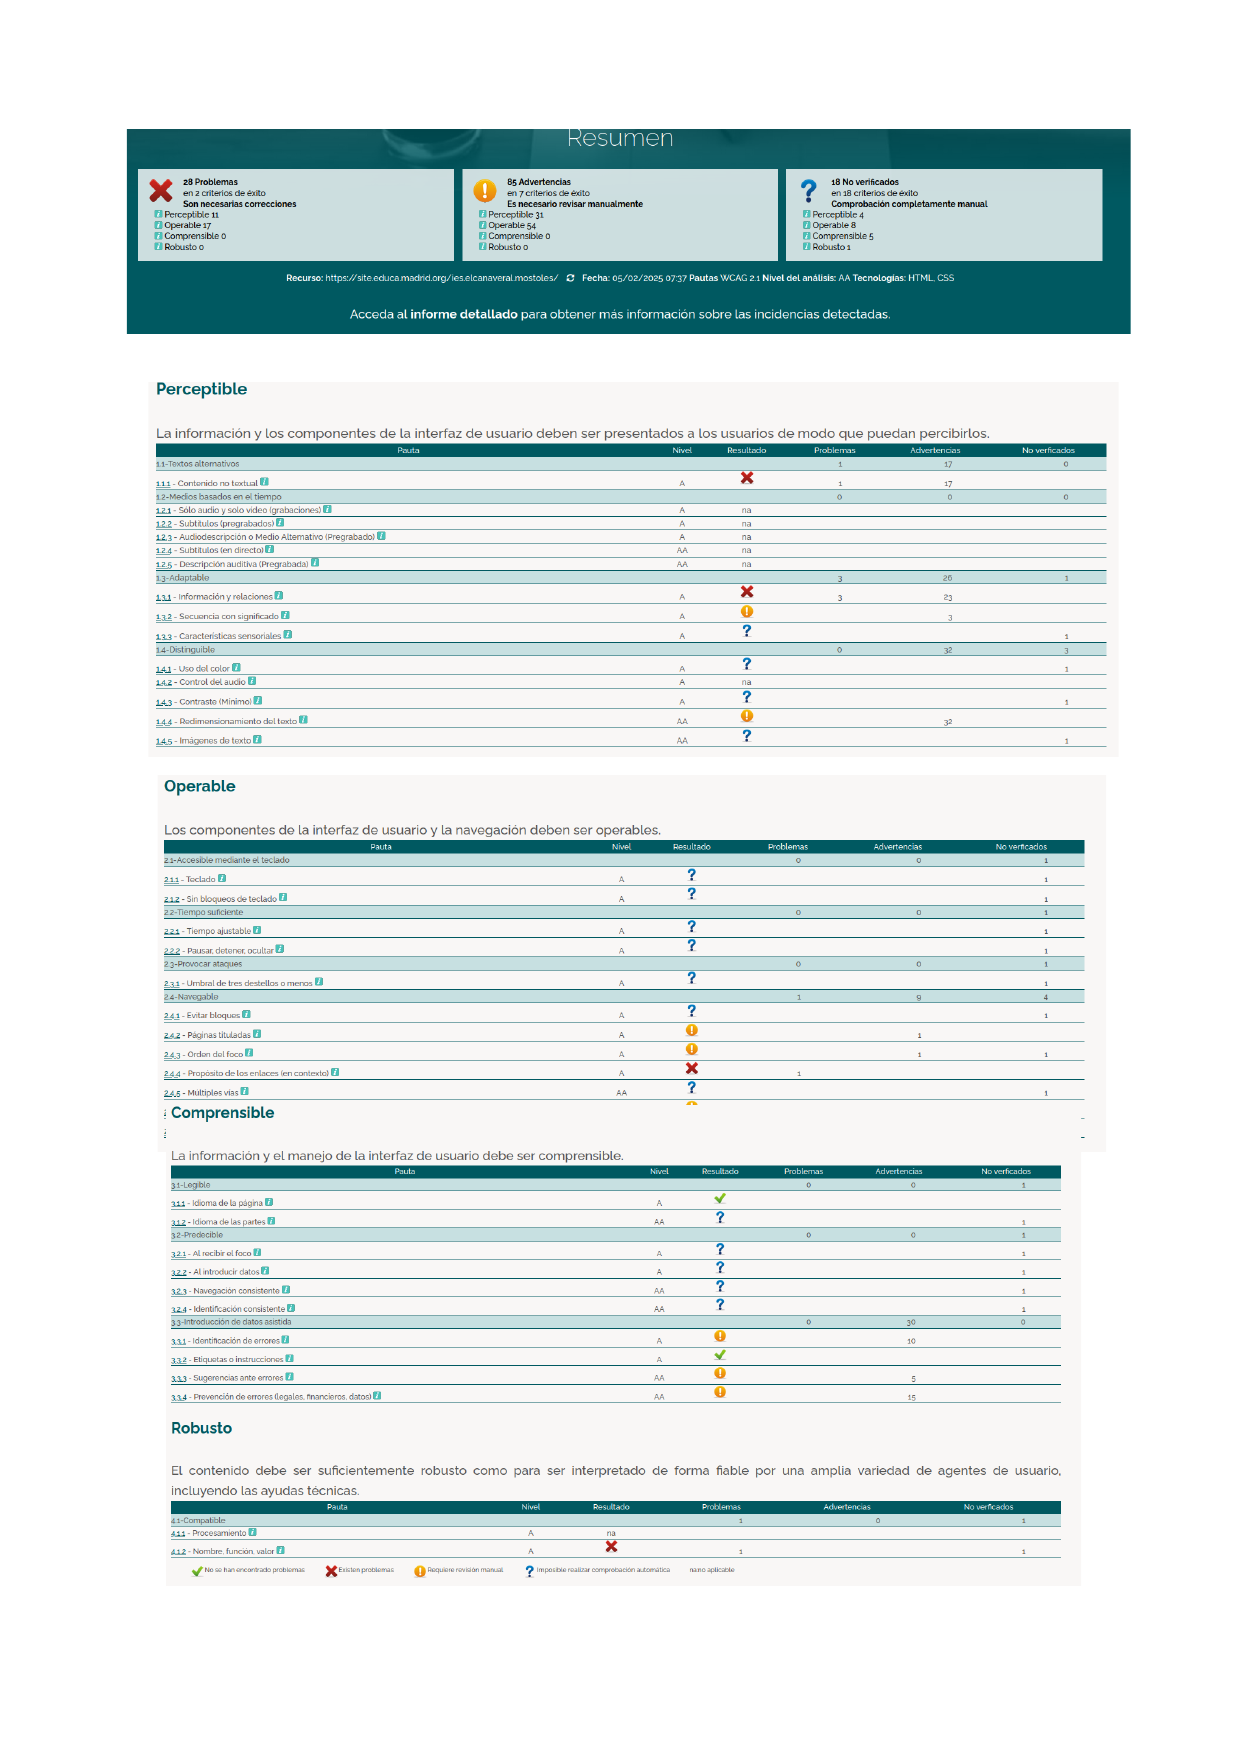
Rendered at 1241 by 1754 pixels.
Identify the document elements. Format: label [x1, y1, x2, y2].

picture [157, 775, 1107, 1586]
picture [126, 129, 1131, 334]
picture [148, 382, 1119, 757]
